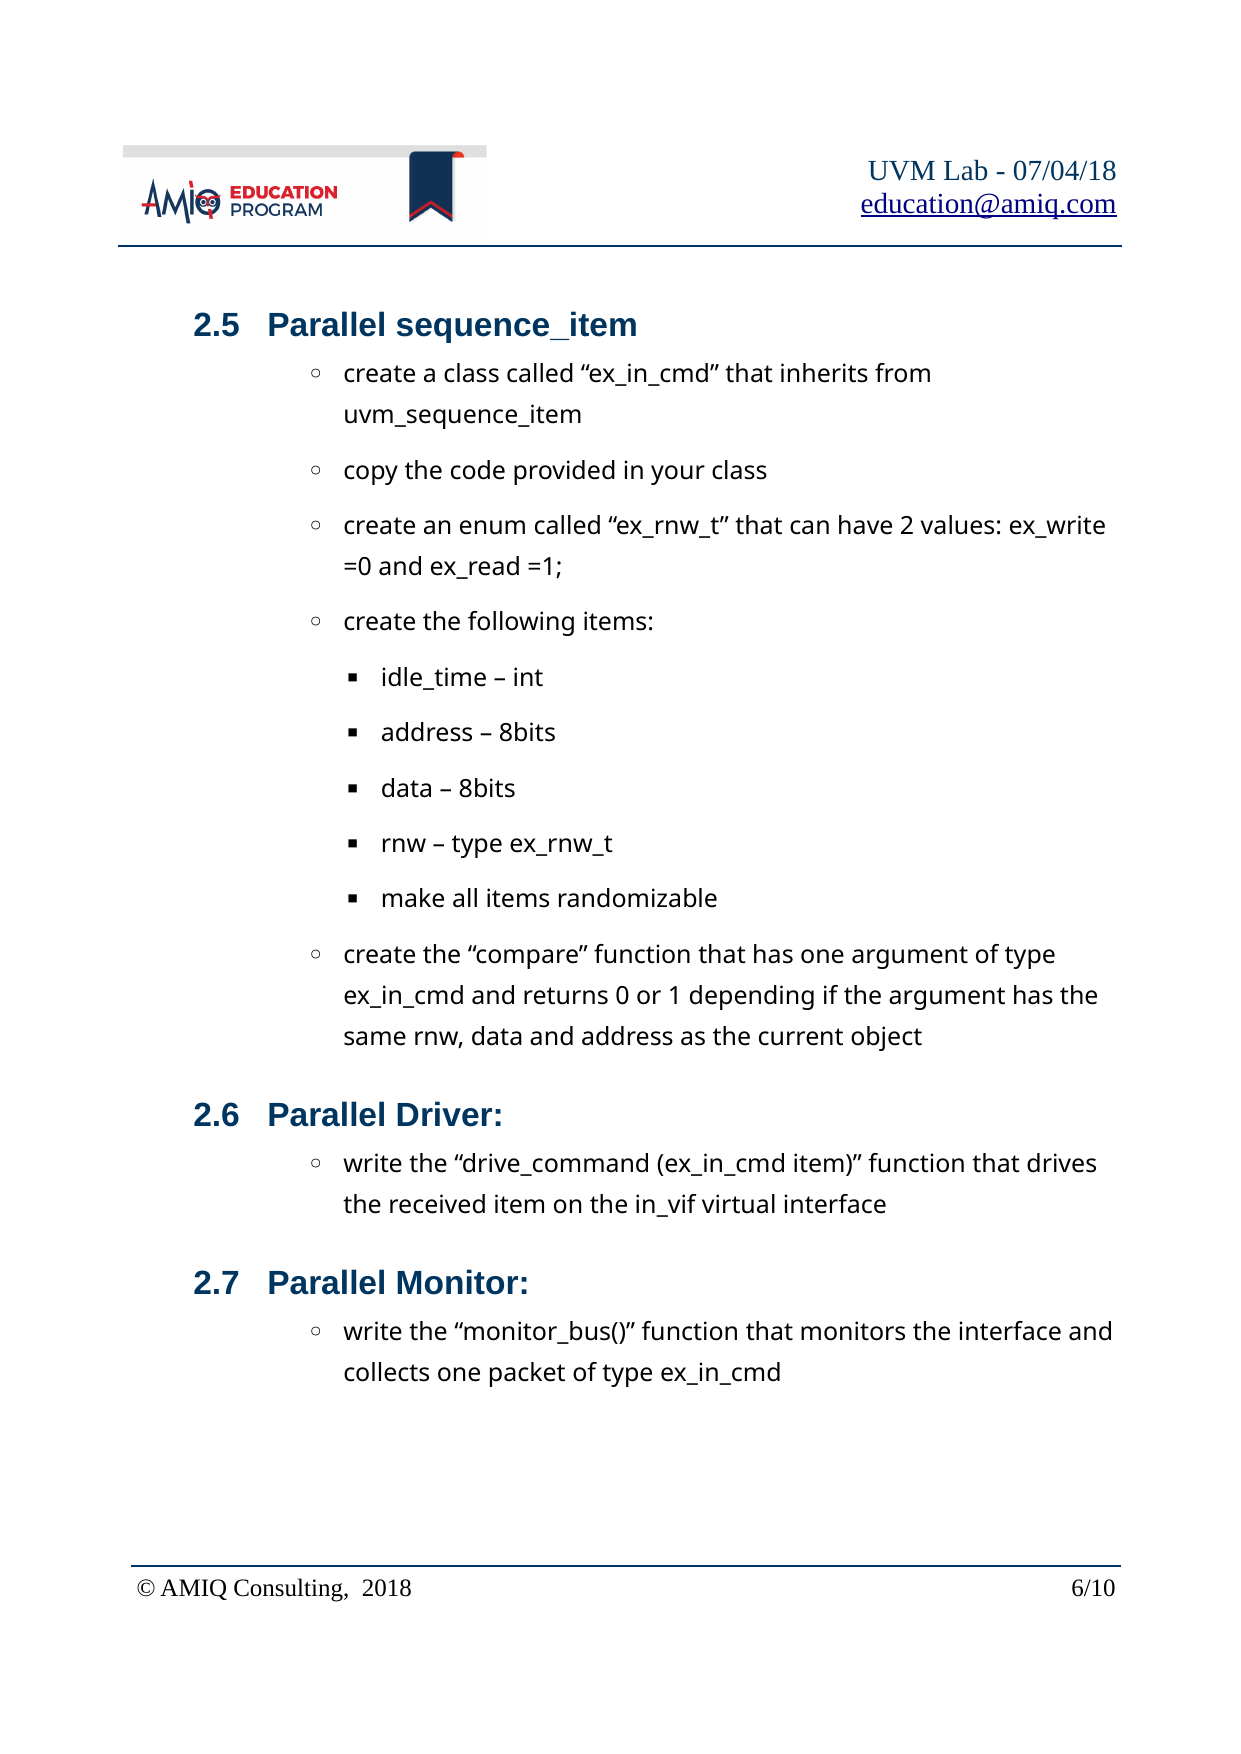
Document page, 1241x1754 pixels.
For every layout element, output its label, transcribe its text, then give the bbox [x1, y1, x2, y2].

subtitle Parallel sequence_item [193, 305, 1122, 343]
list write the “monitor_bus()” function that monitors the interface and collects one packet of type ex_in_cmd [306, 1314, 1122, 1389]
list address – 8bits [343, 715, 1122, 749]
list rnw – type ex_rnw_t [343, 826, 1122, 860]
list create an enum called “ex_rnw_t” that can have 2 values: ex_write =0 and ex_read =1; [306, 508, 1122, 583]
subtitle Parallel Driver: [193, 1094, 1122, 1133]
subtitle Parallel Monitor: [193, 1263, 1122, 1301]
picture [122, 145, 487, 241]
list idle_time – int [343, 659, 1122, 693]
list data – 8bits [343, 770, 1122, 804]
list create the “compare” function that has one argument of type ex_in_cmd and returns 0 or 1 depending if the argument has the same rnw, data and address as the current object [306, 936, 1122, 1052]
list make all items randomizable [343, 881, 1122, 915]
list create the following items: [306, 604, 1122, 638]
list write the “drive_command (ex_in_cmd item)” function that drives the received item on the in_vif virtual interface [306, 1146, 1122, 1220]
list create a class called “ex_in_cmd” that inherits from uvm_sequence_item [306, 356, 1122, 431]
list copy the code provided in your class [306, 452, 1122, 486]
